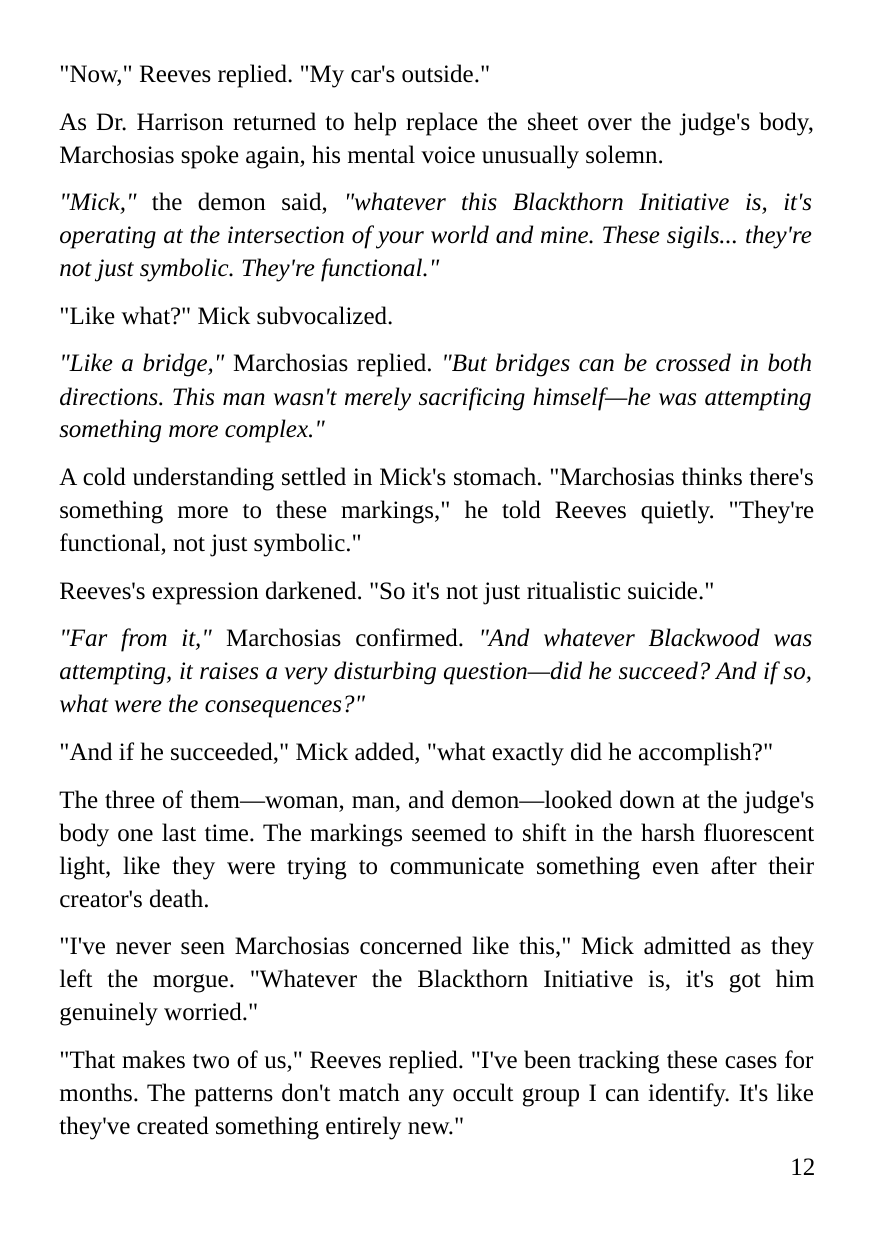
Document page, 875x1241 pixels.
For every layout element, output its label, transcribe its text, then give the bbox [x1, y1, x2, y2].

text Reeves's expression darkened. "So it's not just ritualistic suicide." [59, 576, 815, 604]
text "I've never seen Marchosias concerned like this," Mick admitted as they left the morgue. "Whatever the Blackthorn Initiative is, it's got him genuinely worried." [59, 931, 815, 1026]
text "Like a bridge," Marchosias replied. "But bridges can be crossed in both directions. This man wasn't merely sacrificing himself—he was attempting something more complex." [59, 348, 815, 443]
text "And if he succeeded," Mick added, "what exactly did he accomplish?" [59, 737, 815, 766]
text "Mick," the demon said, "whatever this Blackthorn Initiative is, it's operating at the intersection of your world and mine. These sigils... they're not just symbolic. They're functional." [59, 187, 815, 282]
text "That makes two of us," Reeves replied. "I've been tracking these cases for months. The patterns don't match any occult group I can identify. It's like they've created something entirely new." [59, 1045, 815, 1140]
text "Far from it," Marchosias confirmed. "And whatever Blackwood was attempting, it raises a very disturbing question—did he succeed? And if so, what were the consequences?" [59, 623, 815, 718]
text The three of them—woman, man, and demon—looked down at the judge's body one last time. The markings seemed to shift in the harsh fluorescent light, like they were trying to communicate something even after their creator's death. [59, 785, 815, 912]
text As Dr. Harrison returned to help replace the sheet over the judge's body, Marchosias spoke again, his mental voice unusually solemn. [59, 107, 815, 168]
text A cold understanding settled in Mick's stomach. "Marchosias thinks there's something more to these markings," he told Reeves quietly. "They're functional, not just symbolic." [59, 462, 815, 557]
text "Now," Reeves replied. "My car's outside." [59, 59, 815, 88]
text "Like what?" Mick subvocalized. [59, 301, 815, 330]
